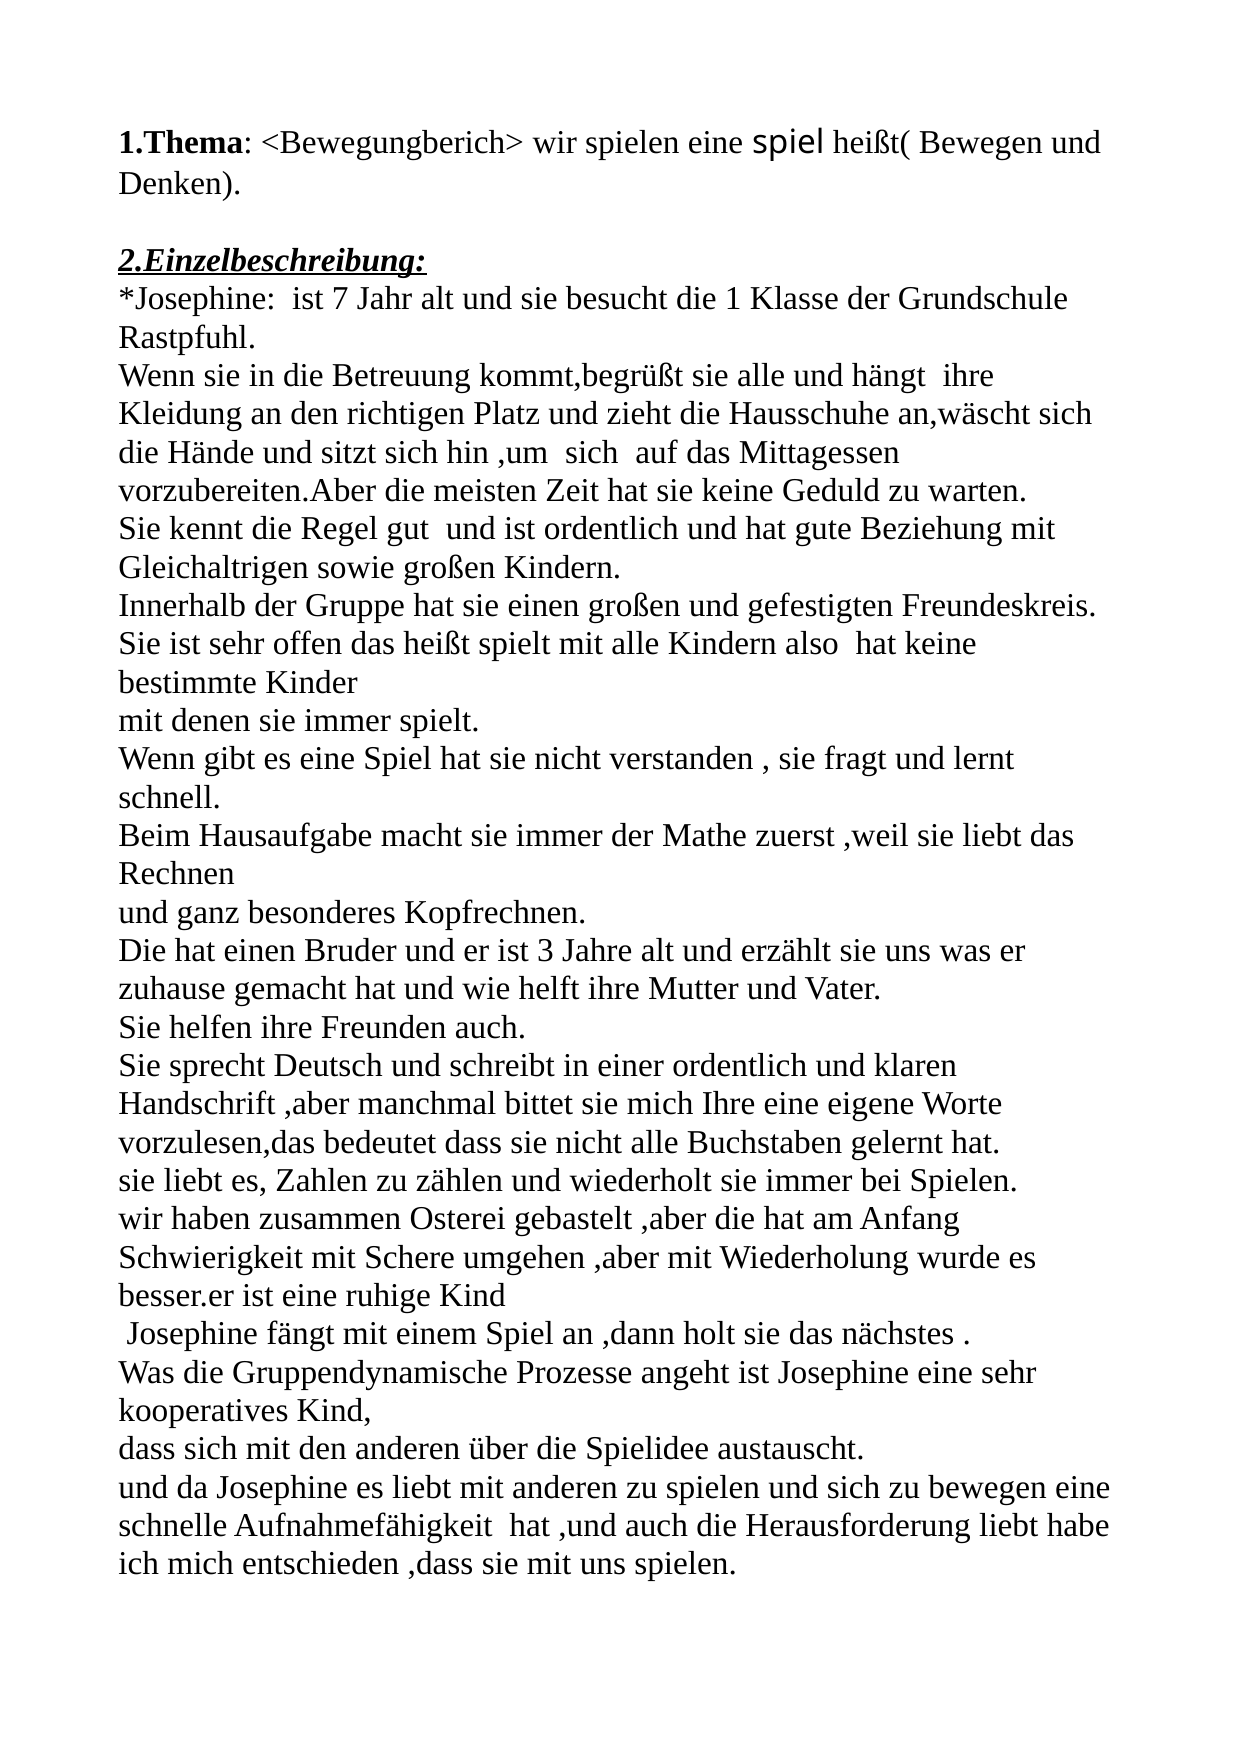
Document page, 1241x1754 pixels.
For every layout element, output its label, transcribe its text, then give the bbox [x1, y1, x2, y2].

text sie liebt es, Zahlen zu zählen und wiederholt sie immer bei Spielen. [118, 1160, 1122, 1198]
text Sie kennt die Regel gut und ist ordentlich und hat gute Beziehung mit Gleichaltrigen sowie großen Kindern. [118, 508, 1122, 585]
text Wenn sie in die Betreuung kommt,begrüßt sie alle und hängt ihre Kleidung an den richtigen Platz und zieht die Hausschuhe an,wäscht sich die Hände und sitzt sich hin ,um sich auf das Mittagessen [118, 355, 1122, 470]
text dass sich mit den anderen über die Spielidee austauscht. [118, 1428, 1122, 1467]
text Josephine fängt mit einem Spiel an ,dann holt sie das nächstes . [118, 1313, 1122, 1352]
text 2.Einzelbeschreibung: [118, 240, 1122, 278]
text *Josephine: ist 7 Jahr alt und sie besucht die 1 Klasse der Grundschule Rastpfuhl. [118, 278, 1122, 355]
text Sie sprecht Deutsch und schreibt in einer ordentlich und klaren Handschrift ,aber manchmal bittet sie mich Ihre eine eigene Worte vorzulesen,das bedeutet dass sie nicht alle Buchstaben gelernt hat. [118, 1045, 1122, 1160]
text Sie helfen ihre Freunden auch. [118, 1007, 1122, 1045]
text Beim Hausaufgabe macht sie immer der Mathe zuerst ,weil sie liebt das Rechnen [118, 815, 1122, 892]
text mit denen sie immer spielt. [118, 700, 1122, 738]
text vorzubereiten.Aber die meisten Zeit hat sie keine Geduld zu warten. [118, 470, 1122, 508]
text Innerhalb der Gruppe hat sie einen großen und gefestigten Freundeskreis. [118, 585, 1122, 623]
text Sie ist sehr offen das heißt spielt mit alle Kindern also hat keine bestimmte Kinder [118, 623, 1122, 700]
text Wenn gibt es eine Spiel hat sie nicht verstanden , sie fragt und lernt schnell. [118, 738, 1122, 815]
text wir haben zusammen Osterei gebastelt ,aber die hat am Anfang Schwierigkeit mit Schere umgehen ,aber mit Wiederholung wurde es besser.er ist eine ruhige Kind [118, 1198, 1122, 1313]
text und da Josephine es liebt mit anderen zu spielen und sich zu bewegen eine schnelle Aufnahmefähigkeit hat ,und auch die Herausforderung liebt habe ich mich entschieden ,dass sie mit uns spielen. [118, 1467, 1122, 1582]
text 1.Thema: <Bewegungberich> wir spielen eine spiel heißt( Bewegen und Denken). [118, 118, 1122, 202]
text Was die Gruppendynamische Prozesse angeht ist Josephine eine sehr kooperatives Kind, [118, 1352, 1122, 1428]
text und ganz besonderes Kopfrechnen. [118, 892, 1122, 930]
text Die hat einen Bruder und er ist 3 Jahre alt und erzählt sie uns was er zuhause gemacht hat und wie helft ihre Mutter und Vater. [118, 930, 1122, 1007]
